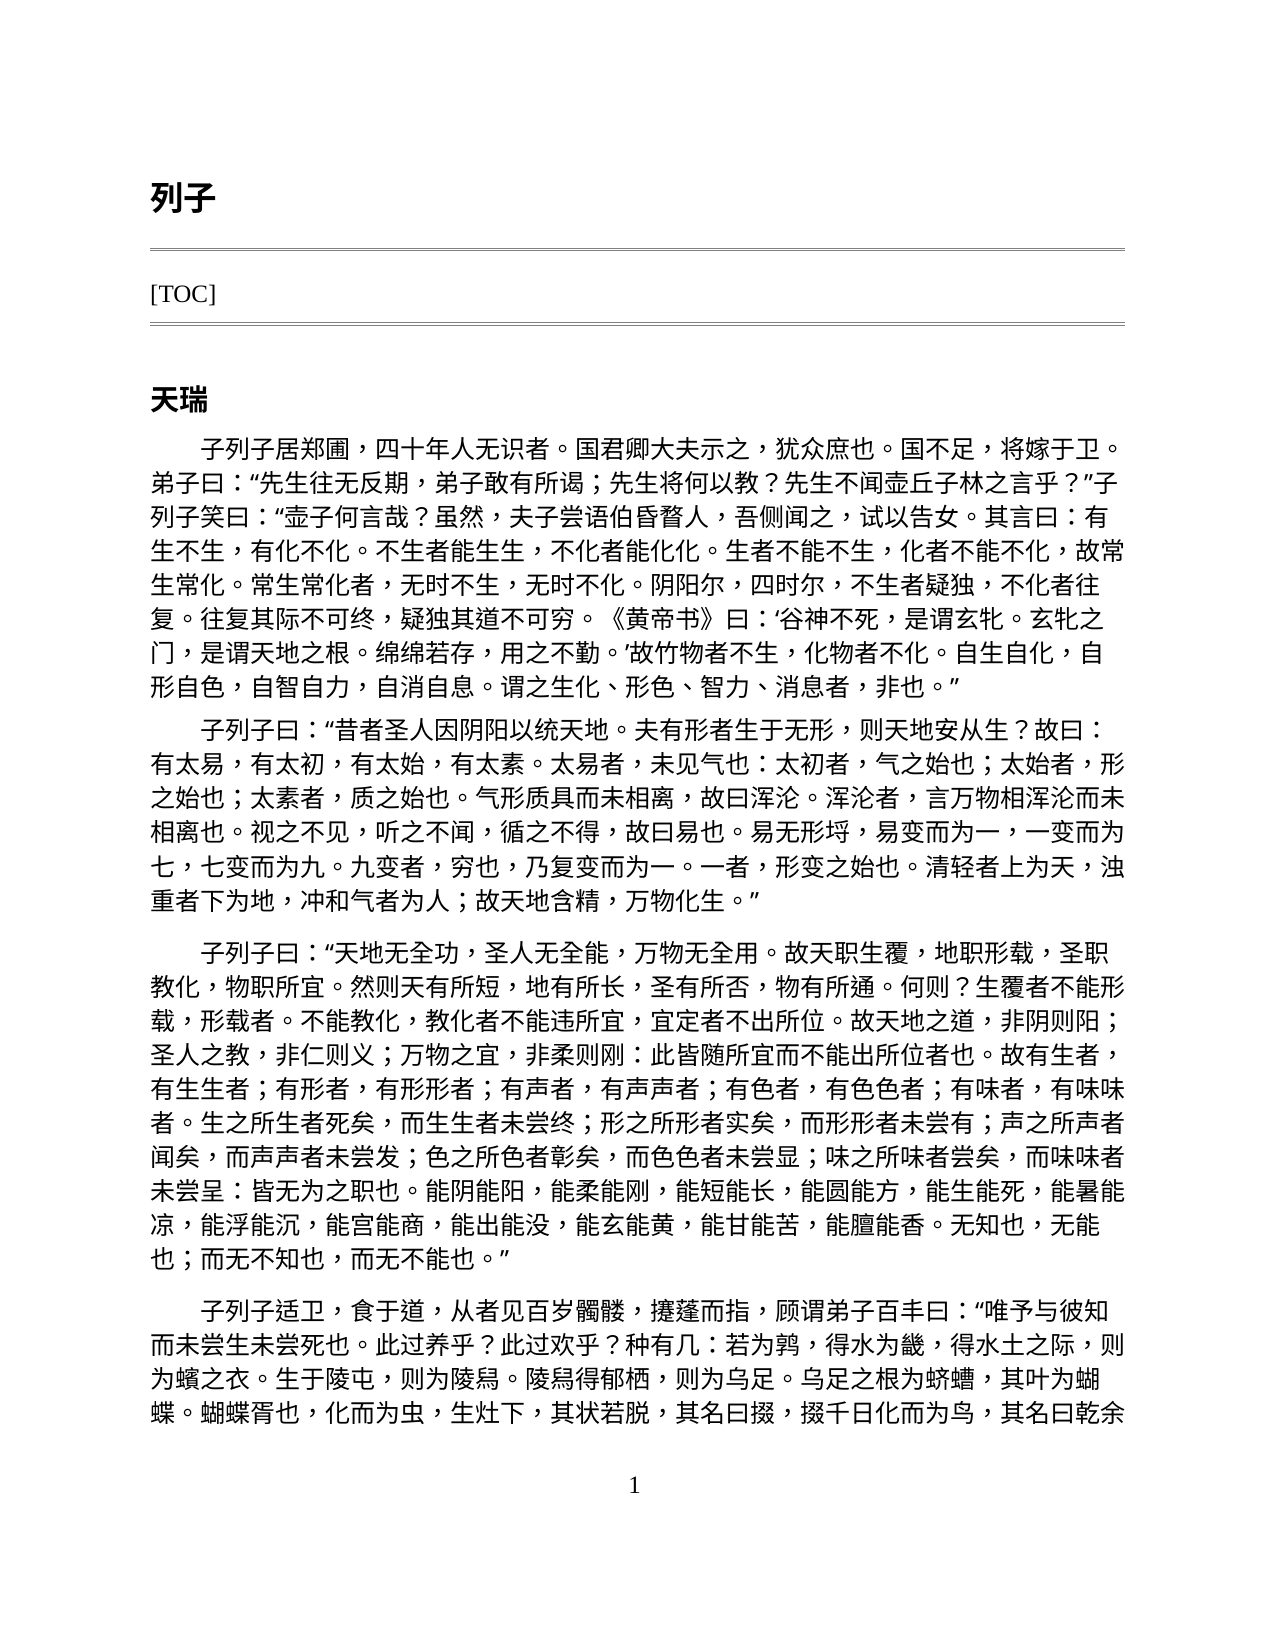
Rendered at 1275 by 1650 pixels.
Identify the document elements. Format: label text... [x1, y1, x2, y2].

text 子列子居郑圃，四十年人无识者。国君卿大夫示之，犹众庶也。国不足，将嫁于卫。弟子曰：“先生往无反期，弟子敢有所谒；先生将何以教？先生不闻壶丘子林之言乎？”子列子笑曰：“壶子何言哉？虽然，夫子尝语伯昏瞀人，吾侧闻之，试以告女。其言曰：有生不生，有化不化。不生者能生生，不化者能化化。生者不能不生，化者不能不化，故常生常化。常生常化者，无时不生，无时不化。阴阳尔，四时尔，不生者疑独，不化者往复。往复其际不可终，疑独其道不可穷。《黄帝书》曰：‘谷神不死，是谓玄牝。玄牝之门，是谓天地之根。绵绵若存，用之不勤。’故竹物者不生，化物者不化。自生自化，自形自色，自智自力，自消自息。谓之生化、形色、智力、消息者，非也。” [150, 431, 1125, 704]
text 子列子适卫，食于道，从者见百岁髑髅，攓蓬而指，顾谓弟子百丰曰：“唯予与彼知而未尝生未尝死也。此过养乎？此过欢乎？种有几：若为鹑，得水为畿，得水土之际，则为蠙之衣。生于陵屯，则为陵舄。陵舄得郁栖，则为乌足。乌足之根为蛴螬，其叶为蝴蝶。蝴蝶胥也，化而为虫，生灶下，其状若脱，其名曰掇，掇千日化而为鸟，其名曰乾余骨。乾余骨之沫为斯弥。斯弥为食醯颐辂。食醯颐辂生乎食醯黄軦，食醯黄軦生乎九猷。九猷生乎瞀芮，瞀芮生乎腐蠸，羊肝化为地皋，马血之为转邻也，人血之为野火也。鹞之为鹯，鹯之为布谷，布谷久复为鹞也。燕之为蛤也，田鼠之为鹑也，朽瓜之为鱼也，老韭之为苋也。老羭之为猨也，鱼卵之为虫。亶爰之兽，自孕而生，曰类。河泽之鸟视而生曰。纯雌其名大要，纯雄其名稚蜂。思士不妻而感，思女不夫而孕。后稷生乎巨迹，伊尹生乎空桑。厥昭生乎湿，醯鸡生乎酒。羊奚比乎不荀，久竹生青宁，青宁生程，程生马，马生人。人久入于机。万物皆出于机，皆入于机。” [150, 1294, 1125, 1430]
text 子列子曰：“昔者圣人因阴阳以统天地。夫有形者生于无形，则天地安从生？故曰：有太易，有太初，有太始，有太素。太易者，未见气也：太初者，气之始也；太始者，形之始也；太素者，质之始也。气形质具而未相离，故曰浑沦。浑沦者，言万物相浑沦而未相离也。视之不见，听之不闻，循之不得，故曰易也。易无形埒，易变而为一，一变而为七，七变而为九。九变者，穷也，乃复变而为一。一者，形变之始也。清轻者上为天，浊重者下为地，冲和气者为人；故天地含精，万物化生。” [150, 713, 1125, 917]
text 子列子曰：“天地无全功，圣人无全能，万物无全用。故天职生覆，地职形载，圣职教化，物职所宜。然则天有所短，地有所长，圣有所否，物有所通。何则？生覆者不能形载，形载者。不能教化，教化者不能违所宜，宜定者不出所位。故天地之道，非阴则阳；圣人之教，非仁则义；万物之宜，非柔则刚：此皆随所宜而不能出所位者也。故有生者，有生生者；有形者，有形形者；有声者，有声声者；有色者，有色色者；有味者，有味味者。生之所生者死矣，而生生者未尝终；形之所形者实矣，而形形者未尝有；声之所声者闻矣，而声声者未尝发；色之所色者彰矣，而色色者未尝显；味之所味者尝矣，而味味者未尝呈：皆无为之职也。能阴能阳，能柔能刚，能短能长，能圆能方，能生能死，能暑能凉，能浮能沉，能宫能商，能出能没，能玄能黄，能甘能苦，能膻能香。无知也，无能也；而无不知也，而无不能也。” [150, 935, 1125, 1276]
subtitle 天瑞 [150, 379, 1125, 419]
subtitle 列子 [150, 175, 1125, 221]
text [TOC] [150, 279, 1125, 308]
